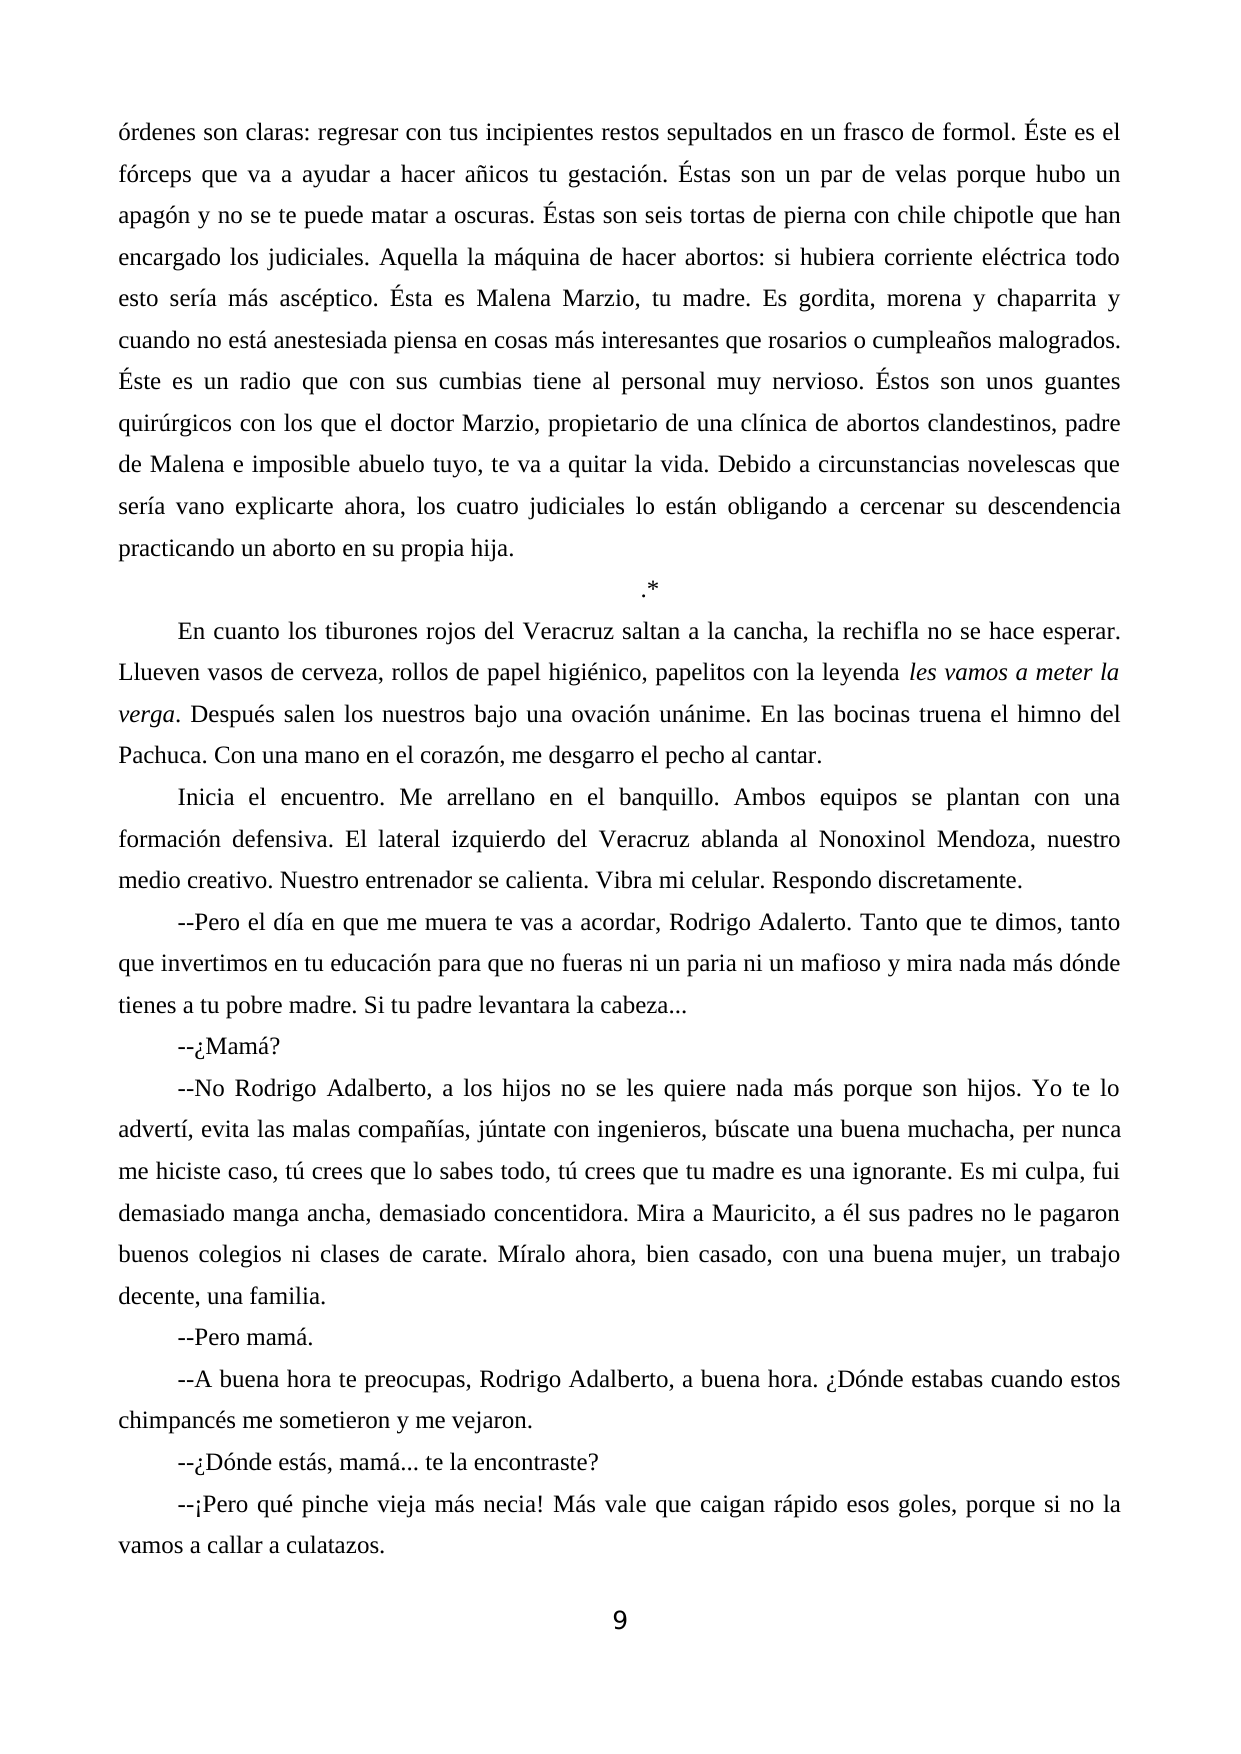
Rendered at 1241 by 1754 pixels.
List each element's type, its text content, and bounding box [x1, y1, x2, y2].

text .* [118, 575, 1122, 603]
text --¿Mamá? [118, 1032, 1122, 1060]
text --¡Pero qué pinche vieja más necia! Más vale que caigan rápido esos goles, porque si no la vamos a callar a culatazos. [118, 1490, 1122, 1559]
text --¿Dónde estás, mamá... te la encontraste? [118, 1448, 1122, 1476]
text --A buena hora te preocupas, Rodrigo Adalberto, a buena hora. ¿Dónde estabas cuando estos chimpancés me sometieron y me vejaron. [118, 1365, 1122, 1434]
text --No Rodrigo Adalberto, a los hijos no se les quiere nada más porque son hijos. Yo te lo advertí, evita las malas compañías, júntate con ingenieros, búscate una buena muchacha, per nunca me hiciste caso, tú crees que lo sabes todo, tú crees que tu madre es una ignorante. Es mi culpa, fui demasiado manga ancha, demasiado concentidora. Mira a Mauricito, a él sus padres no le pagaron buenos colegios ni clases de carate. Míralo ahora, bien casado, con una buena mujer, un trabajo decente, una familia. [118, 1074, 1122, 1309]
text En cuanto los tiburones rojos del Veracruz saltan a la cancha, la rechifla no se hace esperar. Llueven vasos de cerveza, rollos de papel higiénico, papelitos con la leyenda les vamos a meter la verga. Después salen los nuestros bajo una ovación unánime. En las bocinas truena el himno del Pachuca. Con una mano en el corazón, me desgarro el pecho al cantar. [118, 617, 1122, 769]
text Inicia el encuentro. Me arrellano en el banquillo. Ambos equipos se plantan con una formación defensiva. El lateral izquierdo del Veracruz ablanda al Nonoxinol Mendoza, nuestro medio creativo. Nuestro entrenador se calienta. Vibra mi celular. Respondo discretamente. [118, 783, 1122, 894]
text órdenes son claras: regresar con tus incipientes restos sepultados en un frasco de formol. Éste es el fórceps que va a ayudar a hacer añicos tu gestación. Éstas son un par de velas porque hubo un apagón y no se te puede matar a oscuras. Éstas son seis tortas de pierna con chile chipotle que han encargado los judiciales. Aquella la máquina de hacer abortos: si hubiera corriente eléctrica todo esto sería más ascéptico. Ésta es Malena Marzio, tu madre. Es gordita, morena y chaparrita y cuando no está anestesiada piensa en cosas más interesantes que rosarios o cumpleaños malogrados. Éste es un radio que con sus cumbias tiene al personal muy nervioso. Éstos son unos guantes quirúrgicos con los que el doctor Marzio, propietario de una clínica de abortos clandestinos, padre de Malena e imposible abuelo tuyo, te va a quitar la vida. Debido a circunstancias novelescas que sería vano explicarte ahora, los cuatro judiciales lo están obligando a cercenar su descendencia practicando un aborto en su propia hija. [118, 118, 1122, 561]
text --Pero el día en que me muera te vas a acordar, Rodrigo Adalerto. Tanto que te dimos, tanto que invertimos en tu educación para que no fueras ni un paria ni un mafioso y mira nada más dónde tienes a tu pobre madre. Si tu padre levantara la cabeza... [118, 908, 1122, 1019]
text --Pero mamá. [118, 1323, 1122, 1351]
